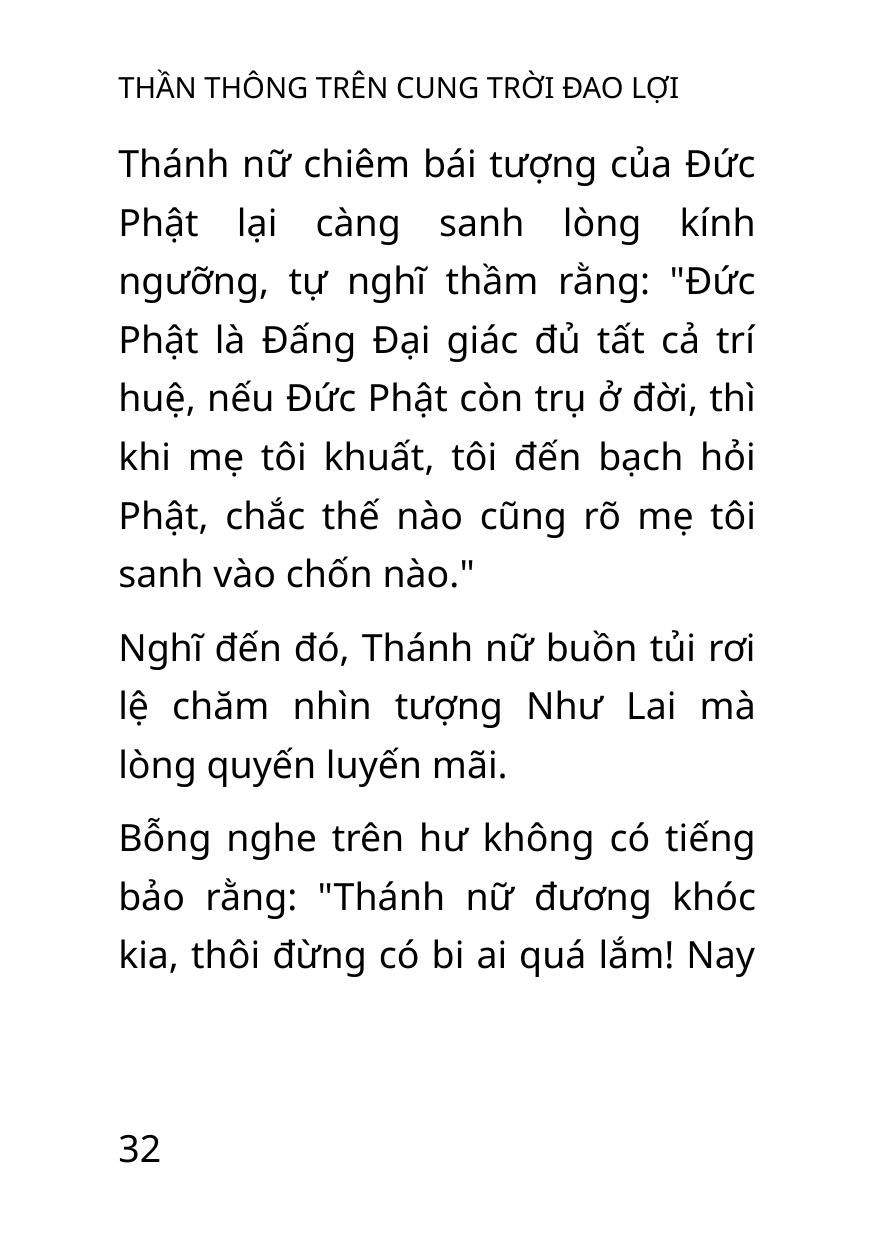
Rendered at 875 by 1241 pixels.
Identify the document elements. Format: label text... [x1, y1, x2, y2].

text Nghĩ đến đó, Thánh nữ buồn tủi rơi lệ chăm nhìn tượng Như Lai mà lòng quyến luyến mãi. [118, 621, 756, 789]
text Thánh nữ chiêm bái tượng của Đức Phật lại càng sanh lòng kính ngưỡng, tự nghĩ thầm rằng: "Đức Phật là Đấng Đại giác đủ tất cả trí huệ, nếu Đức Phật còn trụ ở đời, thì khi mẹ tôi khuất, tôi đến bạch hỏi Phật, chắc thế nào cũng rõ mẹ tôi sanh vào chốn nào." [118, 137, 756, 599]
text Bỗng nghe trên hư không có tiếng bảo rằng: "Thánh nữ đương khóc kia, thôi đừng có bi ai quá lắm! Nay [118, 811, 756, 980]
